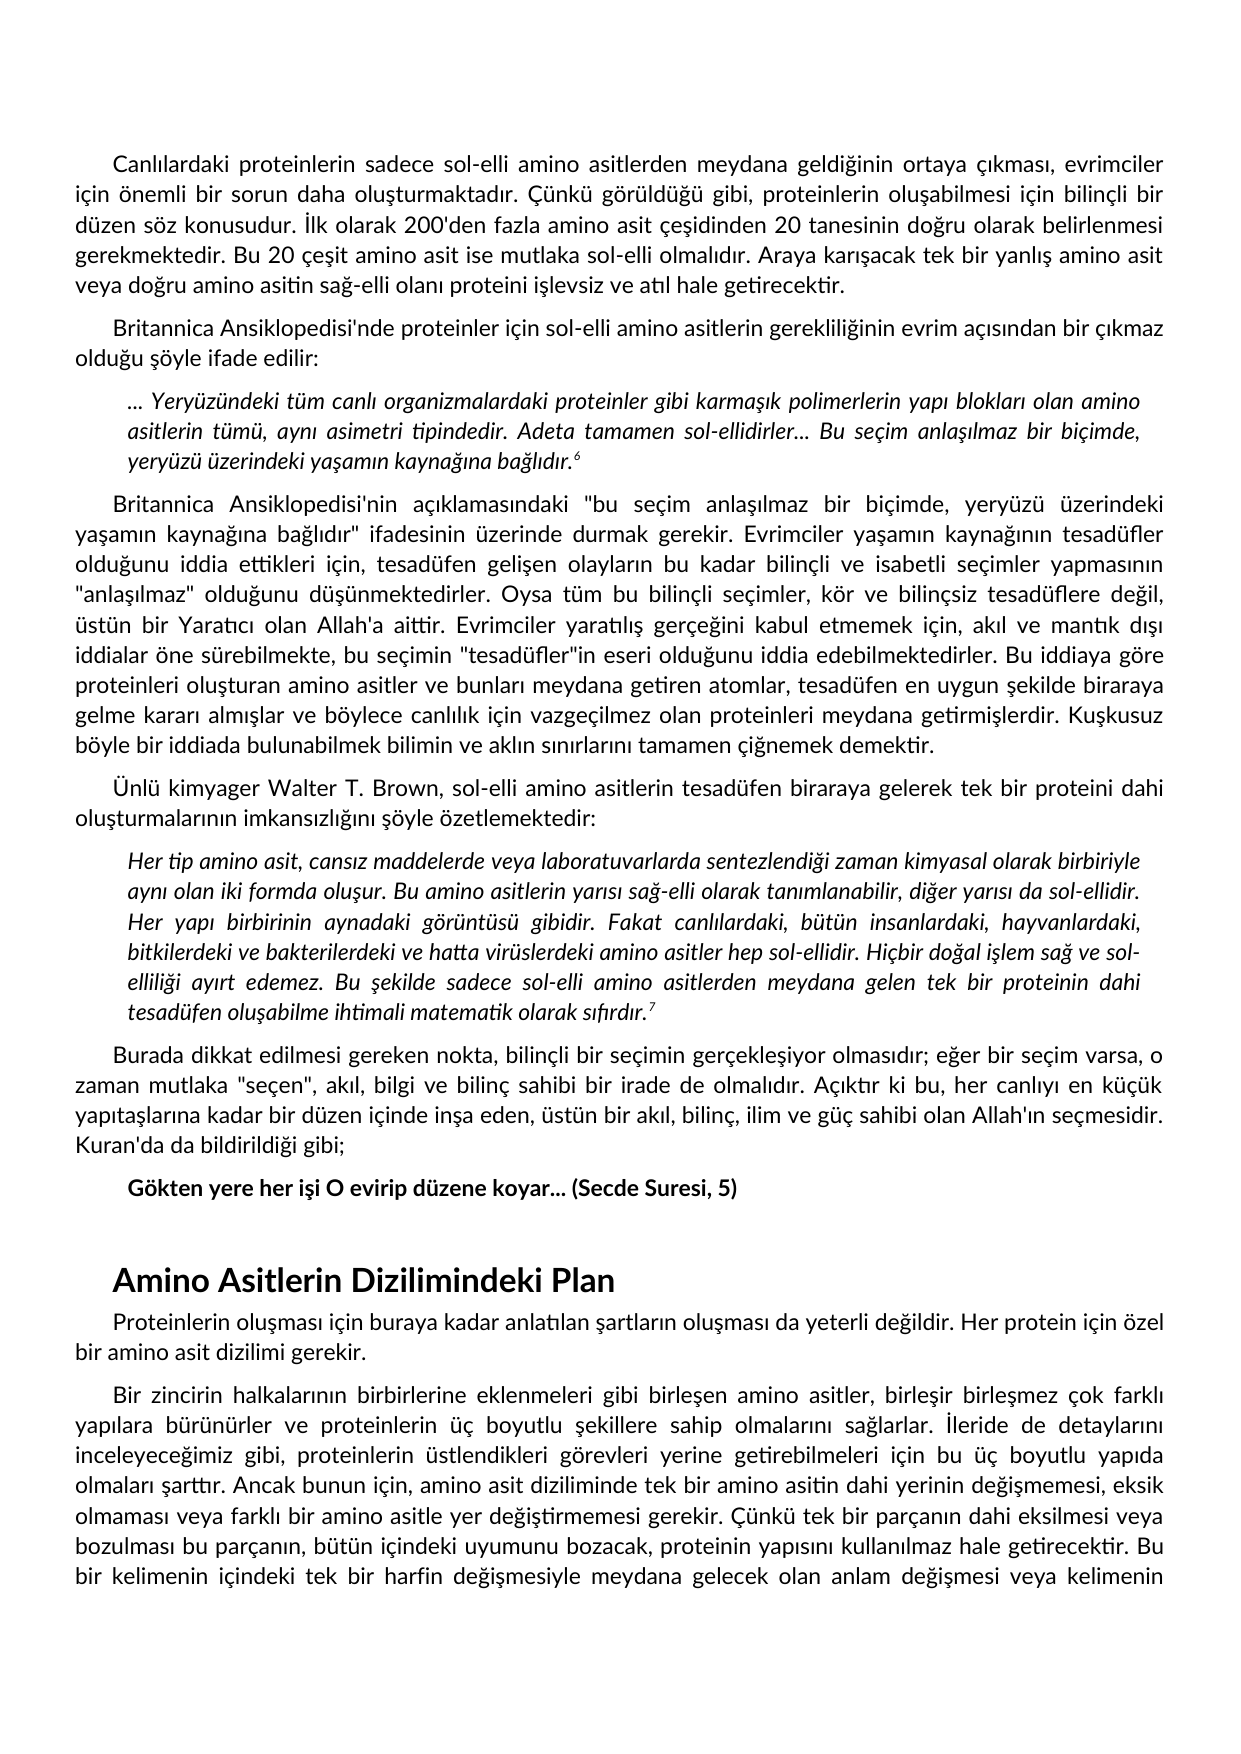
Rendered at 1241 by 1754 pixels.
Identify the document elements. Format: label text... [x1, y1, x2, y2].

subtitle Amino Asitlerin Dizilimindeki Plan [112, 1259, 1165, 1299]
text Gökten yere her işi O evirip düzene koyar... (Secde Suresi, 5) [127, 1174, 1143, 1201]
text Ünlü kimyager Walter T. Brown, sol-elli amino asitlerin tesadüfen biraraya gelerek tek bir proteini dahi oluşturmalarının imkansızlığını şöyle özetlemektedir: [75, 774, 1165, 832]
text Burada dikkat edilmesi gereken nokta, bilinçli bir seçimin gerçekleşiyor olmasıdır; eğer bir seçim varsa, o zaman mutlaka "seçen", akıl, bilgi ve bilinç sahibi bir irade de olmalıdır. Açıktır ki bu, her canlıyı en küçük yapıtaşlarına kadar bir düzen içinde inşa eden, üstün bir akıl, bilinç, ilim ve güç sahibi olan Allah'ın seçmesidir. Kuran'da da bildirildiği gibi; [75, 1041, 1165, 1159]
text Britannica Ansiklopedisi'nin açıklamasındaki "bu seçim anlaşılmaz bir biçimde, yeryüzü üzerindeki yaşamın kaynağına bağlıdır" ifadesinin üzerinde durmak gerekir. Evrimciler yaşamın kaynağının tesadüfler olduğunu iddia ettikleri için, tesadüfen gelişen olayların bu kadar bilinçli ve isabetli seçimler yapmasının "anlaşılmaz" olduğunu düşünmektedirler. Oysa tüm bu bilinçli seçimler, kör ve bilinçsiz tesadüflere değil, üstün bir Yaratıcı olan Allah'a aittir. Evrimciler yaratılış gerçeğini kabul etmemek için, akıl ve mantık dışı iddialar öne sürebilmekte, bu seçimin "tesadüfler"in eseri olduğunu iddia edebilmektedirler. Bu iddiaya göre proteinleri oluşturan amino asitler ve bunları meydana getiren atomlar, tesadüfen en uygun şekilde biraraya gelme kararı almışlar ve böylece canlılık için vazgeçilmez olan proteinleri meydana getirmişlerdir. Kuşkusuz böyle bir iddiada bulunabilmek bilimin ve aklın sınırlarını tamamen çiğnemek demektir. [75, 489, 1165, 759]
text ... Yeryüzündeki tüm canlı organizmalardaki proteinler gibi karmaşık polimerlerin yapı blokları olan amino asitlerin tümü, aynı asimetri tipindedir. Adeta tamamen sol-ellidirler... Bu seçim anlaşılmaz bir biçimde, yeryüzü üzerindeki yaşamın kaynağına bağlıdır.6 [127, 386, 1143, 474]
text Canlılardaki proteinlerin sadece sol-elli amino asitlerden meydana geldiğinin ortaya çıkması, evrimciler için önemli bir sorun daha oluşturmaktadır. Çünkü görüldüğü gibi, proteinlerin oluşabilmesi için bilinçli bir düzen söz konusudur. İlk olarak 200'den fazla amino asit çeşidinden 20 tanesinin doğru olarak belirlenmesi gerekmektedir. Bu 20 çeşit amino asit ise mutlaka sol-elli olmalıdır. Araya karışacak tek bir yanlış amino asit veya doğru amino asitin sağ-elli olanı proteini işlevsiz ve atıl hale getirecektir. [75, 150, 1165, 298]
text Bir zincirin halkalarının birbirlerine eklenmeleri gibi birleşen amino asitler, birleşir birleşmez çok farklı yapılara bürünürler ve proteinlerin üç boyutlu şekillere sahip olmalarını sağlarlar. İleride de detaylarını inceleyeceğimiz gibi, proteinlerin üstlendikleri görevleri yerine getirebilmeleri için bu üç boyutlu yapıda olmaları şarttır. Ancak bunun için, amino asit diziliminde tek bir amino asitin dahi yerinin değişmemesi, eksik olmaması veya farklı bir amino asitle yer değiştirmemesi gerekir. Çünkü tek bir parçanın dahi eksilmesi veya bozulması bu parçanın, bütün içindeki uyumunu bozacak, proteinin yapısını kullanılmaz hale getirecektir. Bu bir kelimenin içindeki tek bir harfin değişmesiyle meydana gelecek olan anlam değişmesi veya kelimenin [75, 1381, 1165, 1589]
text Britannica Ansiklopedisi'nde proteinler için sol-elli amino asitlerin gerekliliğinin evrim açısından bir çıkmaz olduğu şöyle ifade edilir: [75, 313, 1165, 371]
text Proteinlerin oluşması için buraya kadar anlatılan şartların oluşması da yeterli değildir. Her protein için özel bir amino asit dizilimi gerekir. [75, 1308, 1165, 1365]
text Her tip amino asit, cansız maddelerde veya laboratuvarlarda sentezlendiği zaman kimyasal olarak birbiriyle aynı olan iki formda oluşur. Bu amino asitlerin yarısı sağ-elli olarak tanımlanabilir, diğer yarısı da sol-ellidir. Her yapı birbirinin aynadaki görüntüsü gibidir. Fakat canlılardaki, bütün insanlardaki, hayvanlardaki, bitkilerdeki ve bakterilerdeki ve hatta virüslerdeki amino asitler hep sol-ellidir. Hiçbir doğal işlem sağ ve sol-elliliği ayırt edemez. Bu şekilde sadece sol-elli amino asitlerden meydana gelen tek bir proteinin dahi tesadüfen oluşabilme ihtimali matematik olarak sıfırdır.7 [127, 847, 1143, 1025]
